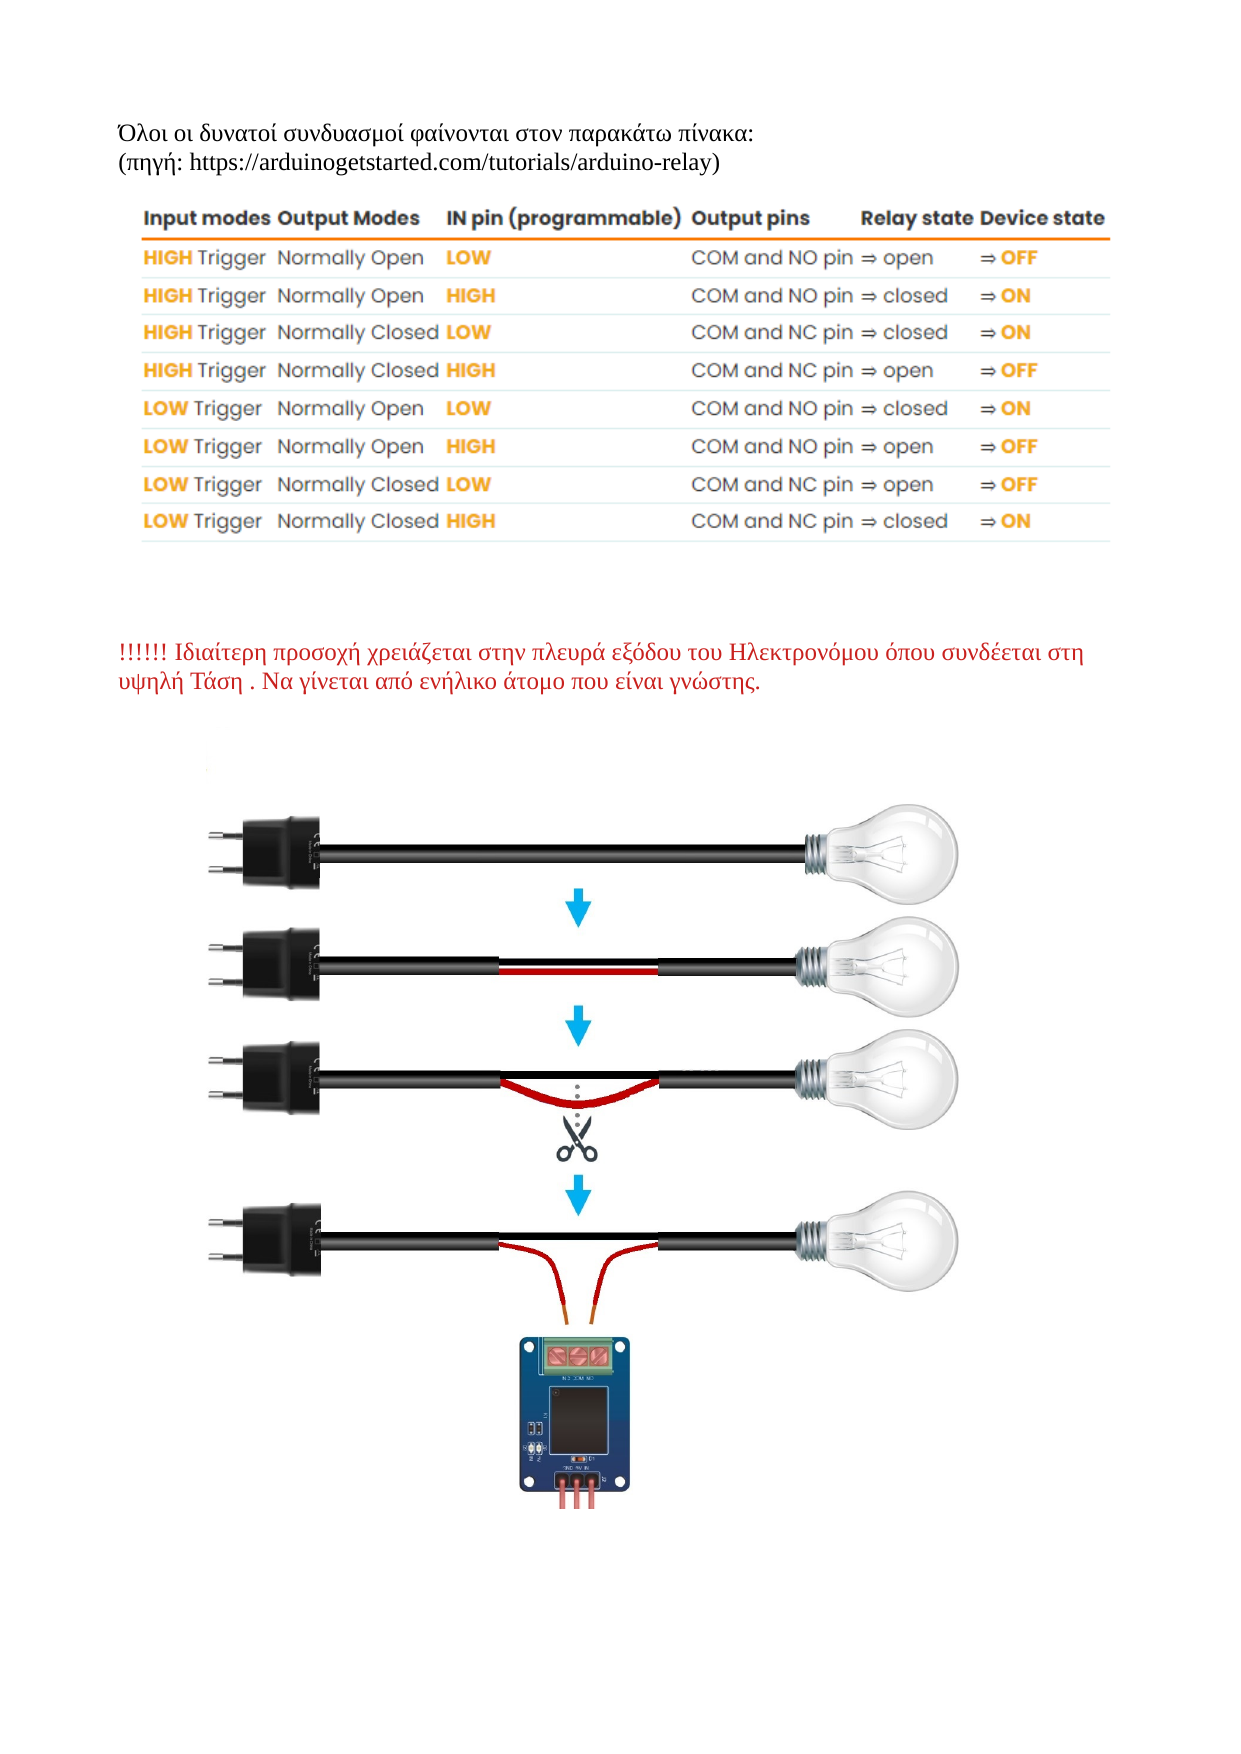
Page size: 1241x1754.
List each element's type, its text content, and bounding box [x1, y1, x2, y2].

text !!!!!! Ιδιαίτερη προσοχή χρειάζεται στην πλευρά εξόδου του Ηλεκτρονόμου όπου συνδέεται στη υψηλή Τάση . Να γίνεται από ενήλικο άτομο που είναι γνώστης. [118, 637, 1122, 695]
text Όλοι οι δυνατοί συνδυασμοί φαίνονται στον παρακάτω πίνακα: (πηγή: https://arduinogetstarted.com/tutorials/arduino-relay) [118, 118, 1122, 204]
picture [118, 204, 1123, 552]
picture [206, 727, 1055, 1509]
